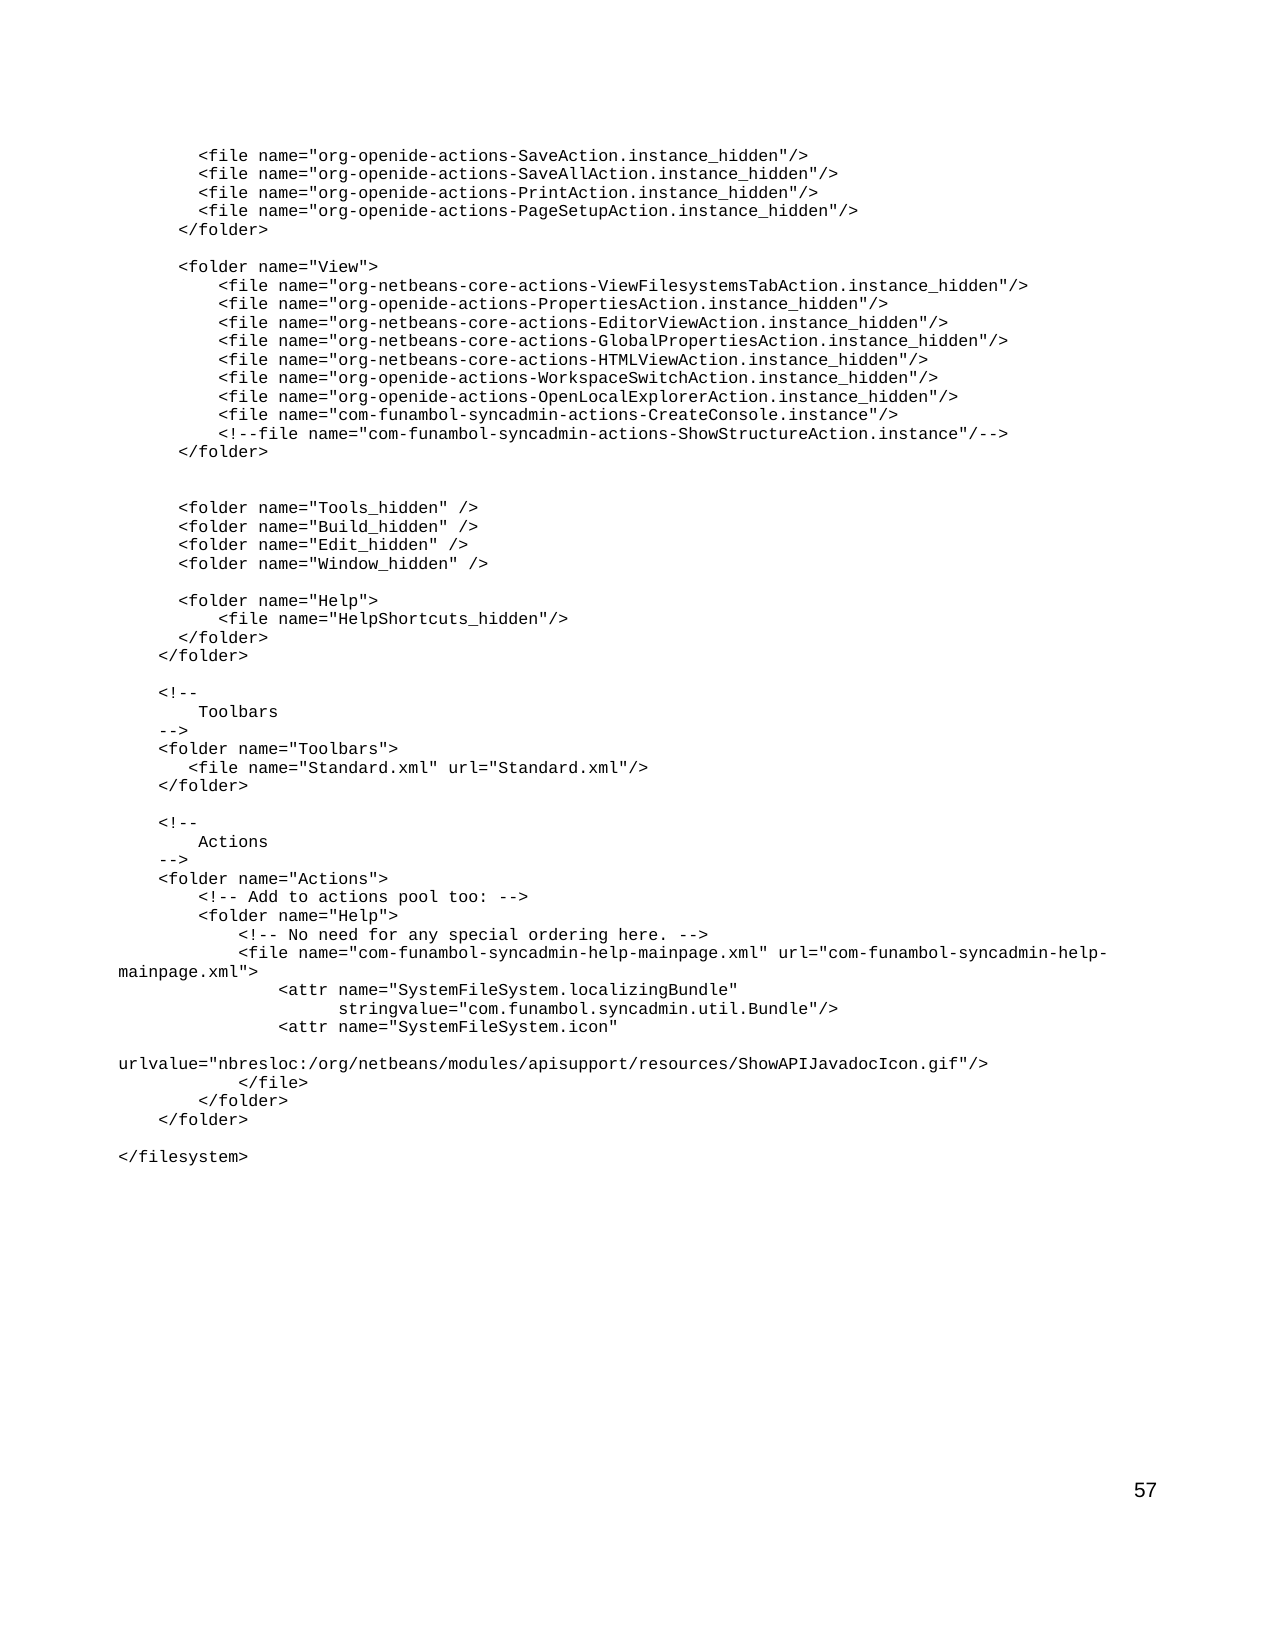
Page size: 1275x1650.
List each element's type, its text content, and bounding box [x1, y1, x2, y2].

text <file name="org-openide-actions-SaveAction.instance_hidden"/> <file name="org-openide-actions-SaveAllAction.instance_hidden"/> <file name="org-openide-actions-PrintAction.instance_hidden"/> <file name="org-openide-actions-PageSetupAction.instance_hidden"/> </folder> <folder name="View"> <file name="org-netbeans-core-actions-ViewFilesystemsTabAction.instance_hidden"/> <file name="org-openide-actions-PropertiesAction.instance_hidden"/> <file name="org-netbeans-core-actions-EditorViewAction.instance_hidden"/> <file name="org-netbeans-core-actions-GlobalPropertiesAction.instance_hidden"/> <file name="org-netbeans-core-actions-HTMLViewAction.instance_hidden"/> <file name="org-openide-actions-WorkspaceSwitchAction.instance_hidden"/> <file name="org-openide-actions-OpenLocalExplorerAction.instance_hidden"/> <file name="com-funambol-syncadmin-actions-CreateConsole.instance"/> <!--file name="com-funambol-syncadmin-actions-ShowStructureAction.instance"/--> </folder> <folder name="Tools_hidden" /> <folder name="Build_hidden" /> <folder name="Edit_hidden" /> <folder name="Window_hidden" /> <folder name="Help"> <file name="HelpShortcuts_hidden"/> </folder> </folder> <!-- Toolbars --> <folder name="Toolbars"> <file name="Standard.xml" url="Standard.xml"/> </folder> <!-- Actions --> <folder name="Actions"> <!-- Add to actions pool too: --> <folder name="Help"> <!-- No need for any special ordering here. --> <file name="com-funambol-syncadmin-help-mainpage.xml" url="com-funambol-syncadmin-help-mainpage.xml"> <attr name="SystemFileSystem.localizingBundle" stringvalue="com.funambol.syncadmin.util.Bundle"/> <attr name="SystemFileSystem.icon" urlvalue="nbresloc:/org/netbeans/modules/apisupport/resources/ShowAPIJavadocIcon.gif"/> </file> </folder> </folder> </filesystem> [118, 148, 1157, 1186]
